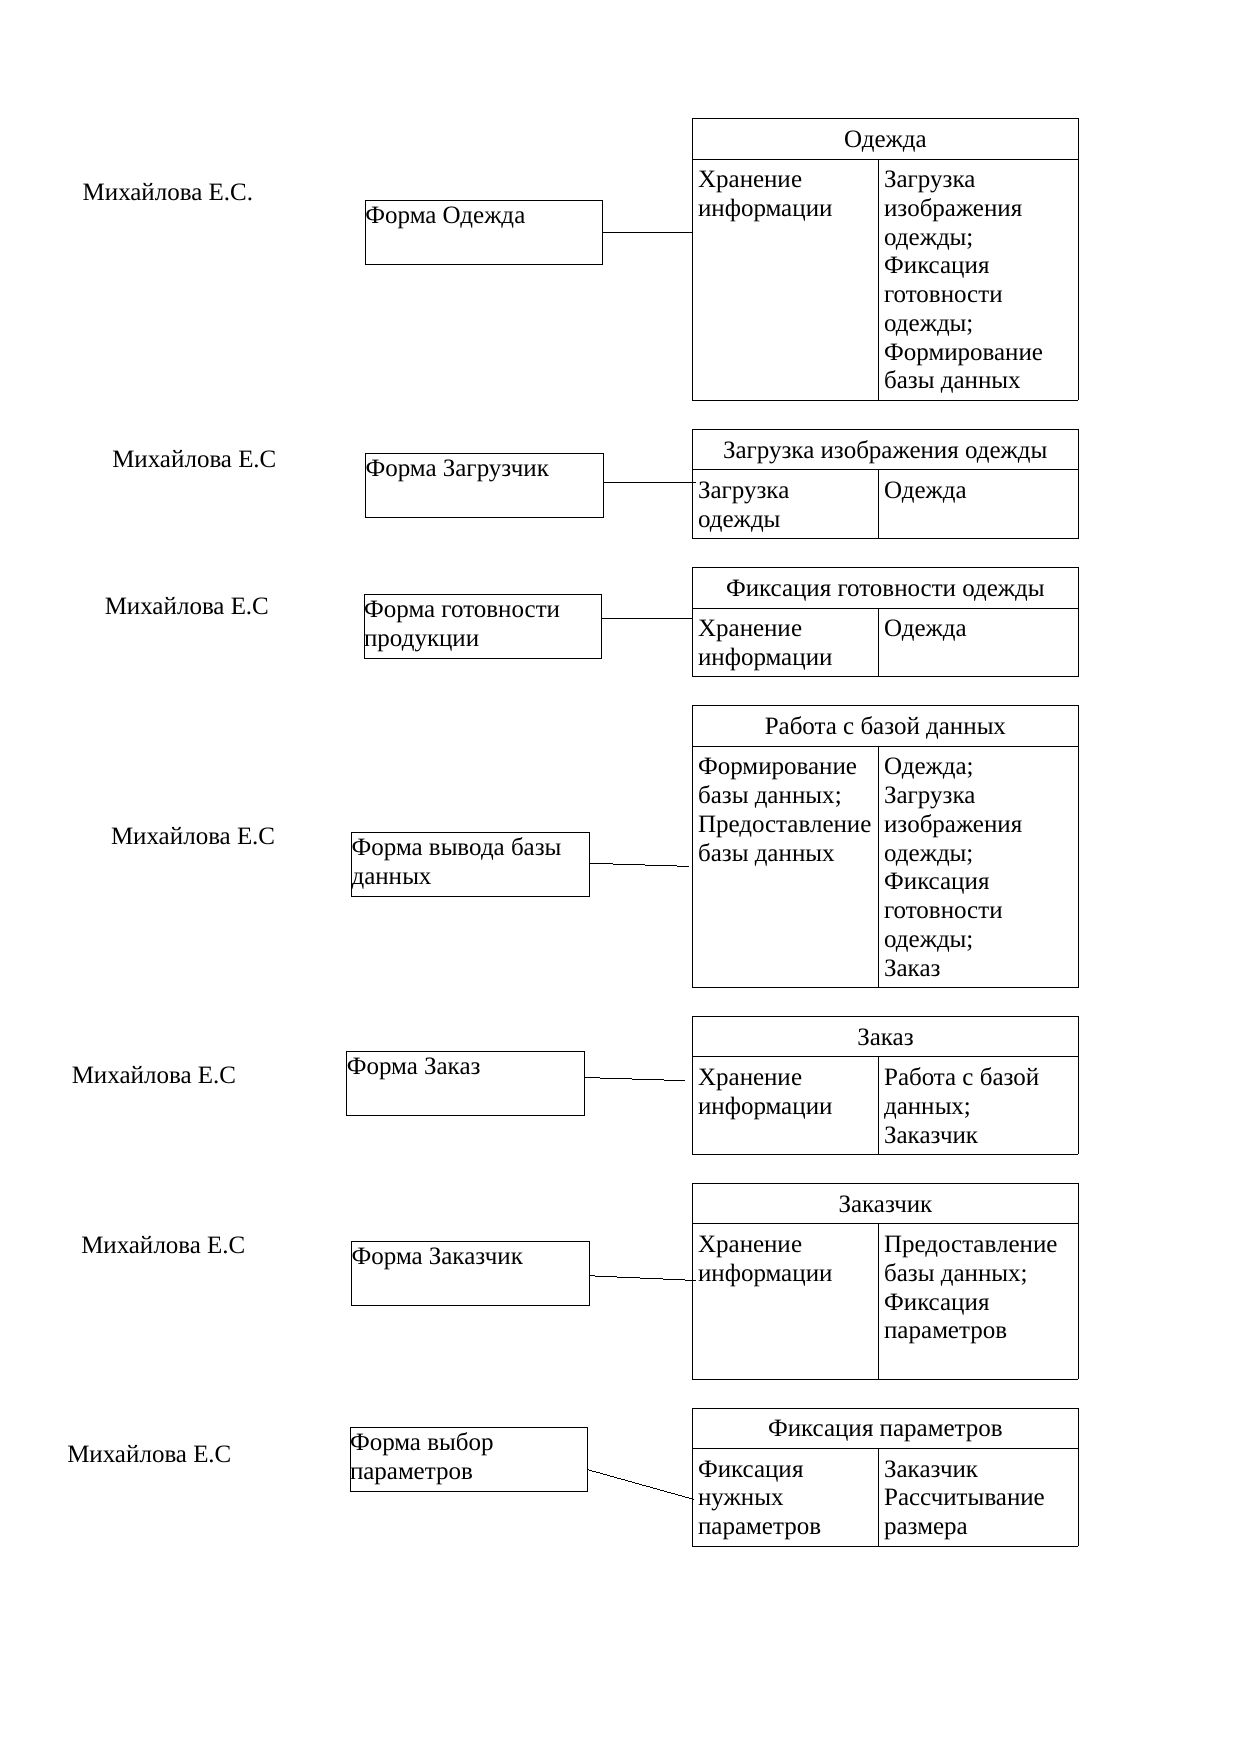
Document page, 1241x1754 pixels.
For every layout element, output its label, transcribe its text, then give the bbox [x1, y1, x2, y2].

table_cell Одежда; Загрузка изображения одежды; Фиксация готовности одежды; Заказ [879, 747, 1078, 987]
table_cell Загрузка одежды [693, 470, 878, 538]
table_header Работа с базой данных [693, 706, 1078, 746]
table_cell Работа с базой данных; Заказчик [879, 1057, 1078, 1154]
table_header Заказчик [693, 1184, 1078, 1223]
table_cell Хранение информации [693, 1057, 878, 1154]
table_cell Хранение информации [693, 609, 878, 676]
table_header Загрузка изображения одежды [693, 430, 1078, 469]
table_cell Одежда [879, 609, 1078, 676]
table_cell Фиксация нужных параметров [693, 1449, 878, 1546]
table_cell Загрузка изображения одежды; Фиксация готовности одежды; Формирование базы данных [879, 160, 1078, 400]
table_header Одежда [693, 119, 1078, 158]
table_cell Формирование базы данных; Предоставление базы данных [693, 747, 878, 987]
table_cell Одежда [879, 470, 1078, 538]
table_header Фиксация готовности одежды [693, 568, 1078, 607]
table_header Заказ [693, 1017, 1078, 1056]
table_cell Заказчик Рассчитывание размера [879, 1449, 1078, 1546]
table_header Фиксация параметров [693, 1409, 1078, 1448]
table_cell Предоставление базы данных; Фиксация параметров [879, 1224, 1078, 1379]
table_cell Хранение информации [693, 160, 878, 400]
table_cell Хранение информации [693, 1224, 878, 1379]
